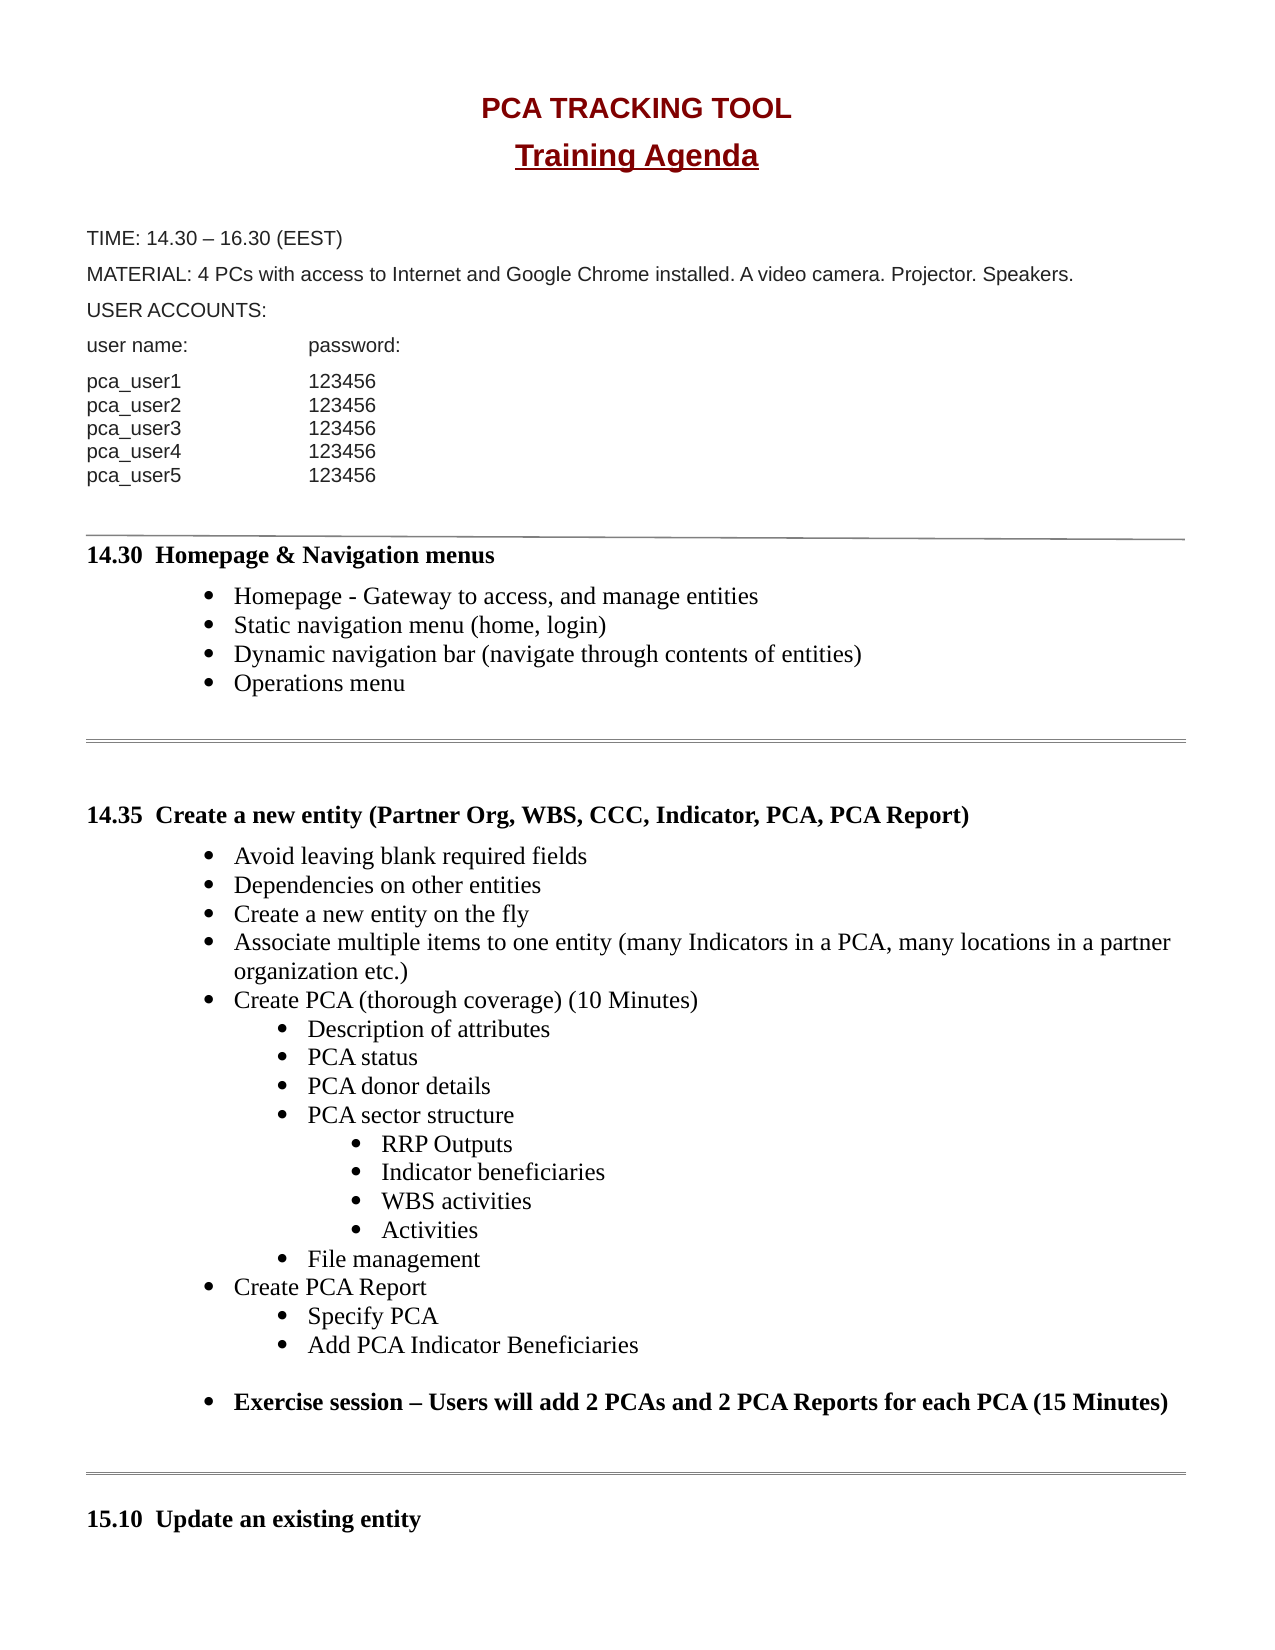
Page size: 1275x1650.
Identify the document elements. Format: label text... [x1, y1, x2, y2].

text 15.10 Update an existing entity [86, 1504, 1186, 1532]
text 14.35 Create a new entity (Partner Org, WBS, CCC, Indicator, PCA, PCA Report) [86, 800, 1186, 829]
list Activities [352, 1215, 1186, 1244]
list Description of attributes [278, 1014, 1186, 1042]
list PCA status [278, 1042, 1186, 1071]
list Specify PCA [278, 1301, 1186, 1330]
list RRP Outputs [352, 1129, 1186, 1157]
text TIME: 14.30 – 16.30 (EEST) [86, 226, 1186, 250]
list PCA donor details [278, 1071, 1186, 1100]
list File management [278, 1244, 1186, 1272]
list Indicator beneficiaries [352, 1157, 1186, 1186]
text 14.30 Homepage & Navigation menus [86, 540, 1186, 569]
list WBS activities [352, 1186, 1186, 1215]
list Associate multiple items to one entity (many Indicators in a PCA, many locations in a partner organization etc.) [204, 927, 1186, 985]
list Dynamic navigation bar (navigate through contents of entities) [204, 639, 1186, 668]
text user name: password: [86, 334, 1186, 357]
list Create PCA Report [204, 1272, 1186, 1301]
text MATERIAL: 4 PCs with access to Internet and Google Chrome installed. A video camera. Projector. Speakers. [86, 262, 1186, 286]
list Homepage - Gateway to access, and manage entities [204, 581, 1186, 610]
text USER ACCOUNTS: [86, 298, 1186, 321]
list Avoid leaving blank required fields [204, 841, 1186, 870]
list Create a new entity on the fly [204, 899, 1186, 927]
list Exercise session – Users will add 2 PCAs and 2 PCA Reports for each PCA (15 Minutes) [204, 1387, 1186, 1416]
list Add PCA Indicator Beneficiaries [278, 1330, 1186, 1359]
list Operations menu [204, 668, 1186, 696]
text PCA TRACKING TOOL [86, 91, 1186, 124]
text pca_user1 123456 pca_user2 123456 pca_user3 123456 pca_user4 123456 pca_user5 123456 [86, 370, 1186, 486]
list PCA sector structure [278, 1100, 1186, 1129]
list Create PCA (thorough coverage) (10 Minutes) [204, 985, 1186, 1014]
list Dependencies on other entities [204, 870, 1186, 899]
list Static navigation menu (home, login) [204, 610, 1186, 639]
text Training Agenda [86, 137, 1186, 173]
